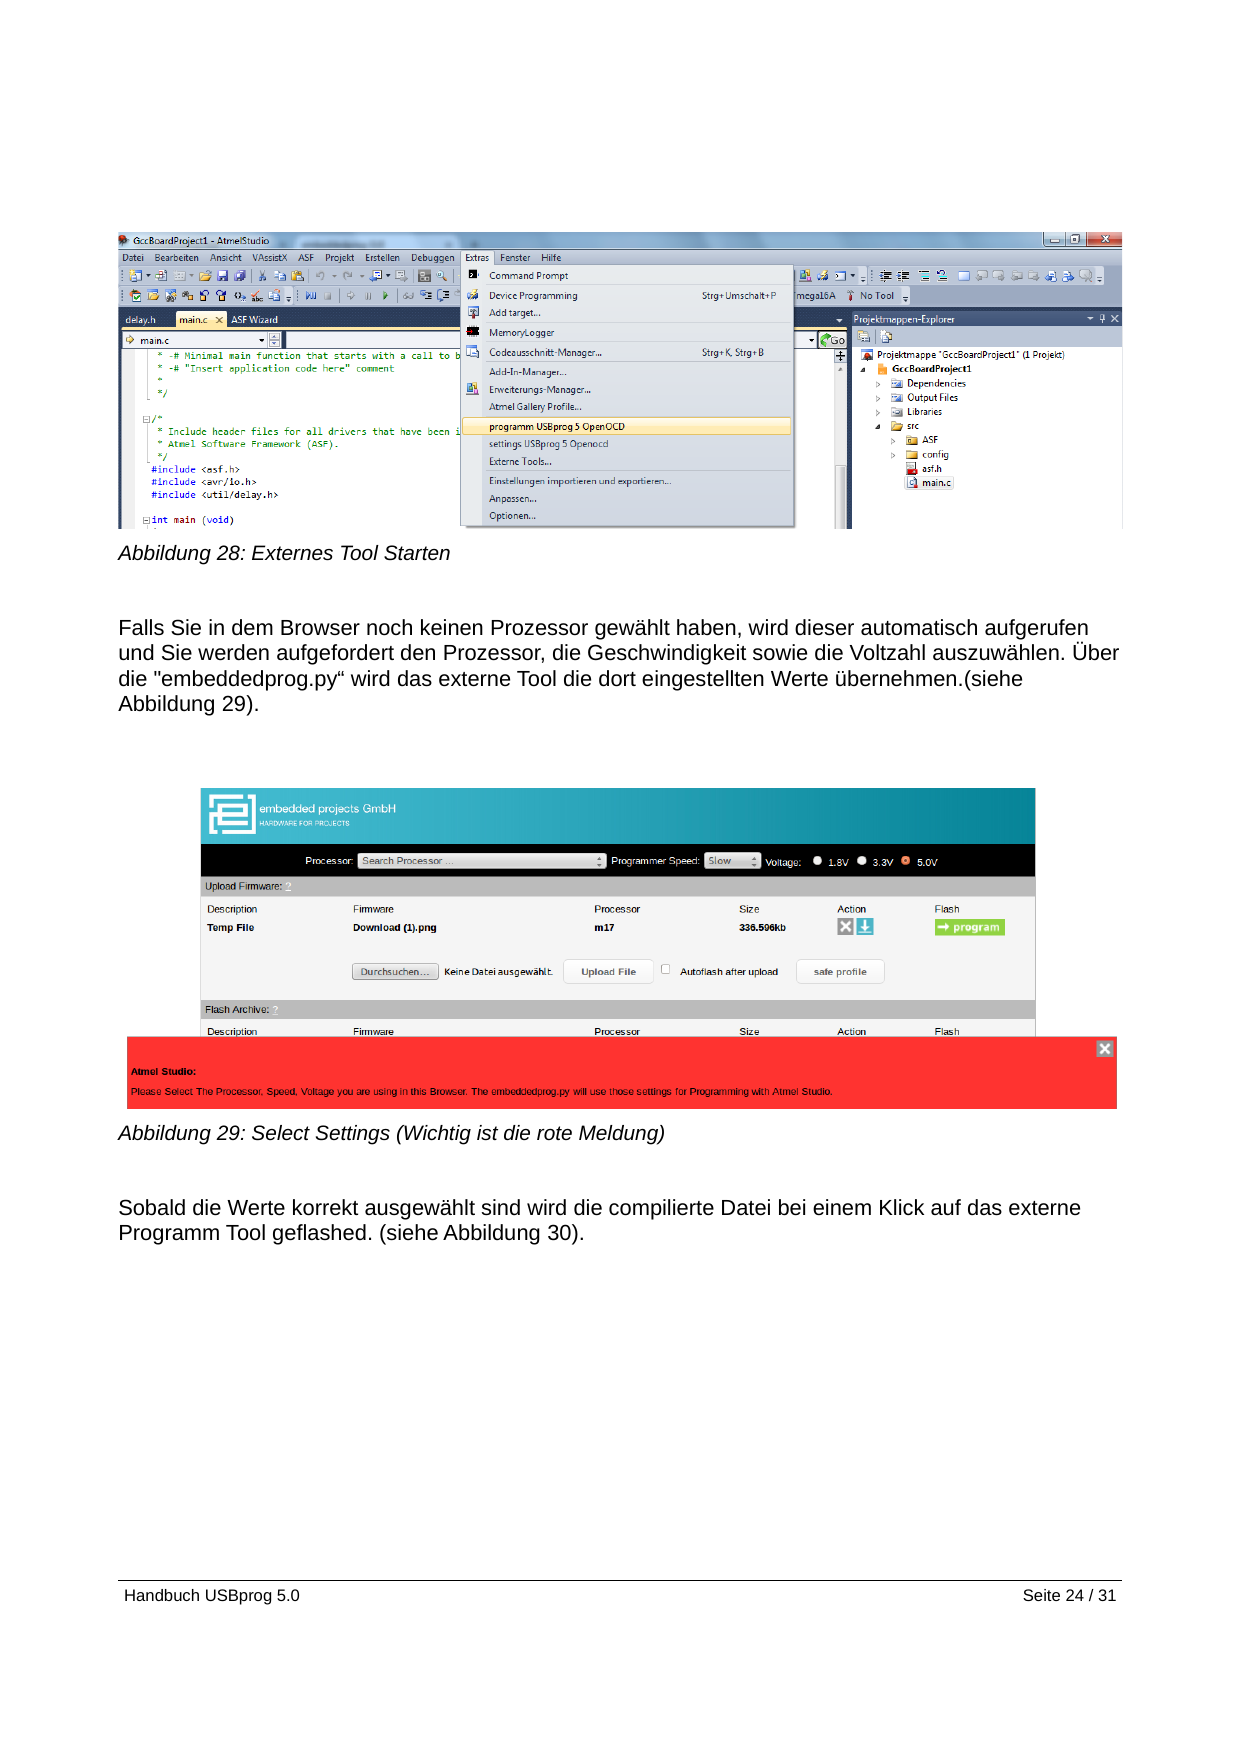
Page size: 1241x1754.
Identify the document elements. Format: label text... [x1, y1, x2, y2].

text Sobald die Werte korrekt ausgewählt sind wird die compilierte Datei bei einem Klick auf das externe Programm Tool geflashed. (siehe Abbildung 30). [118, 1195, 1122, 1246]
picture [118, 232, 1123, 529]
picture [118, 788, 1123, 1109]
text Falls Sie in dem Browser noch keinen Prozessor gewählt haben, wird dieser automatisch aufgerufen und Sie werden aufgefordert den Prozessor, die Geschwindigkeit sowie die Voltzahl auszuwählen. Über die "embeddedprog.py“ wird das externe Tool die dort eingestellten Werte übernehmen.(siehe Abbildung 29). [118, 615, 1122, 716]
text Abbildung 28: Externes Tool Starten [118, 529, 1122, 565]
text Abbildung 29: Select Settings (Wichtig ist die rote Meldung) [118, 1109, 1122, 1145]
